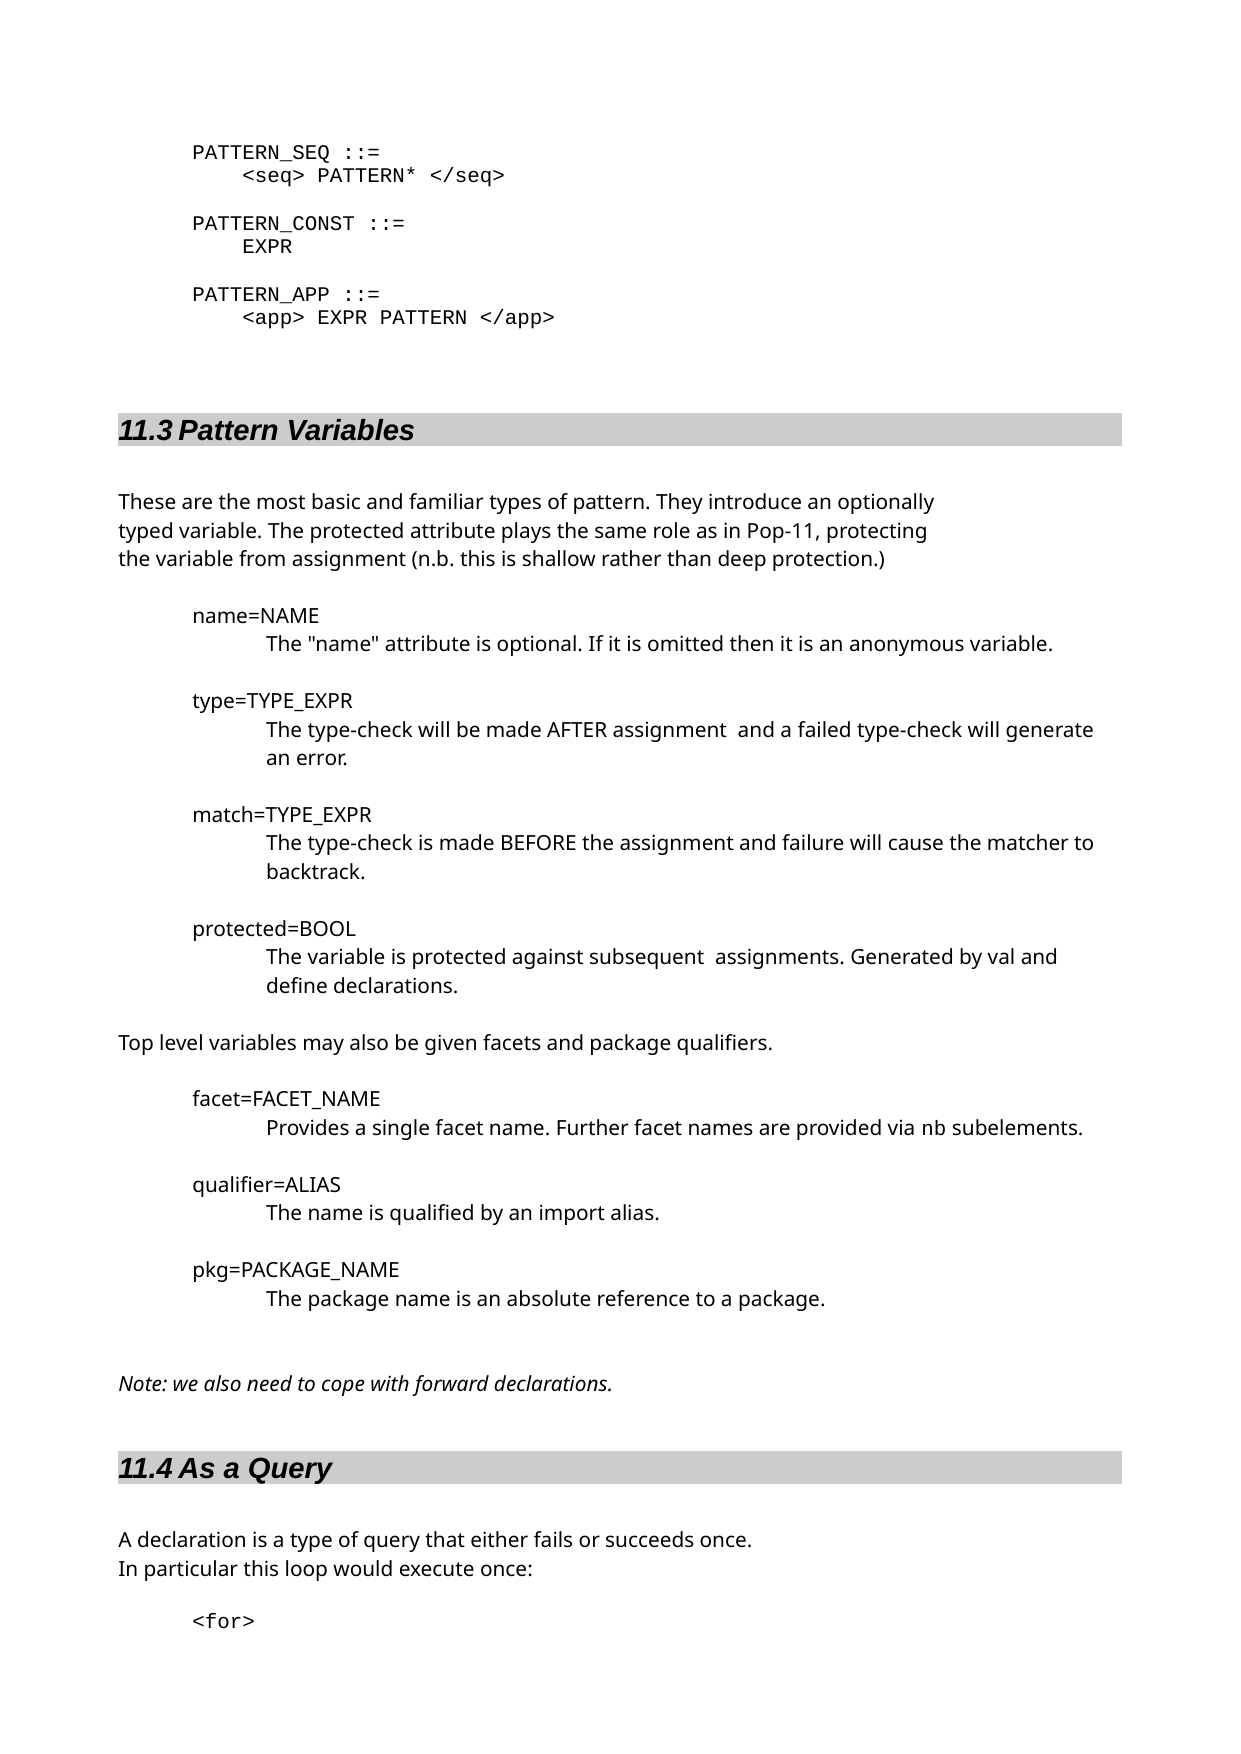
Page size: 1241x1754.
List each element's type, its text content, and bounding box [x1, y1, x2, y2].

text typed variable. The protected attribute plays the same role as in Pop-11, protecting [118, 516, 1122, 544]
text The variable is protected against subsequent assignments. Generated by val and define declarations. [266, 942, 1122, 999]
text In particular this loop would execute once: [118, 1554, 1122, 1582]
text the variable from assignment (n.b. this is shallow rather than deep protection.) [118, 544, 1122, 573]
text <seq> PATTERN* </seq> [192, 165, 1122, 189]
text A declaration is a type of query that either fails or succeeds once. [118, 1525, 1122, 1554]
text PATTERN_CONST ::= [192, 213, 1122, 236]
text Note: we also need to cope with forward declarations. [118, 1369, 1122, 1397]
text facet=FACET_NAME [192, 1084, 1122, 1113]
text name=NAME [192, 601, 1122, 629]
text EXPR [192, 236, 1122, 260]
text match=TYPE_EXPR [192, 800, 1122, 828]
text Top level variables may also be given facets and package qualifiers. [118, 1028, 1122, 1056]
text <for> [192, 1611, 1122, 1634]
text The "name" attribute is optional. If it is omitted then it is an anonymous variable. [266, 629, 1122, 658]
text The package name is an absolute reference to a package. [266, 1284, 1122, 1312]
text The type-check will be made AFTER assignment and a failed type-check will generate an error. [266, 715, 1122, 772]
text Provides a single facet name. Further facet names are provided via nb subelements. [266, 1113, 1122, 1141]
text type=TYPE_EXPR [192, 686, 1122, 715]
text These are the most basic and familiar types of pattern. They introduce an optionally [118, 487, 1122, 516]
subtitle Pattern Variables [118, 413, 1122, 446]
text PATTERN_SEQ ::= [192, 142, 1122, 165]
text <app> EXPR PATTERN </app> [192, 307, 1122, 331]
text PATTERN_APP ::= [192, 284, 1122, 307]
subtitle As a Query [118, 1451, 1122, 1484]
text pkg=PACKAGE_NAME [192, 1255, 1122, 1284]
text The name is qualified by an import alias. [266, 1198, 1122, 1227]
text protected=BOOL [192, 914, 1122, 942]
text qualifier=ALIAS [192, 1170, 1122, 1198]
text The type-check is made BEFORE the assignment and failure will cause the matcher to backtrack. [266, 828, 1122, 885]
